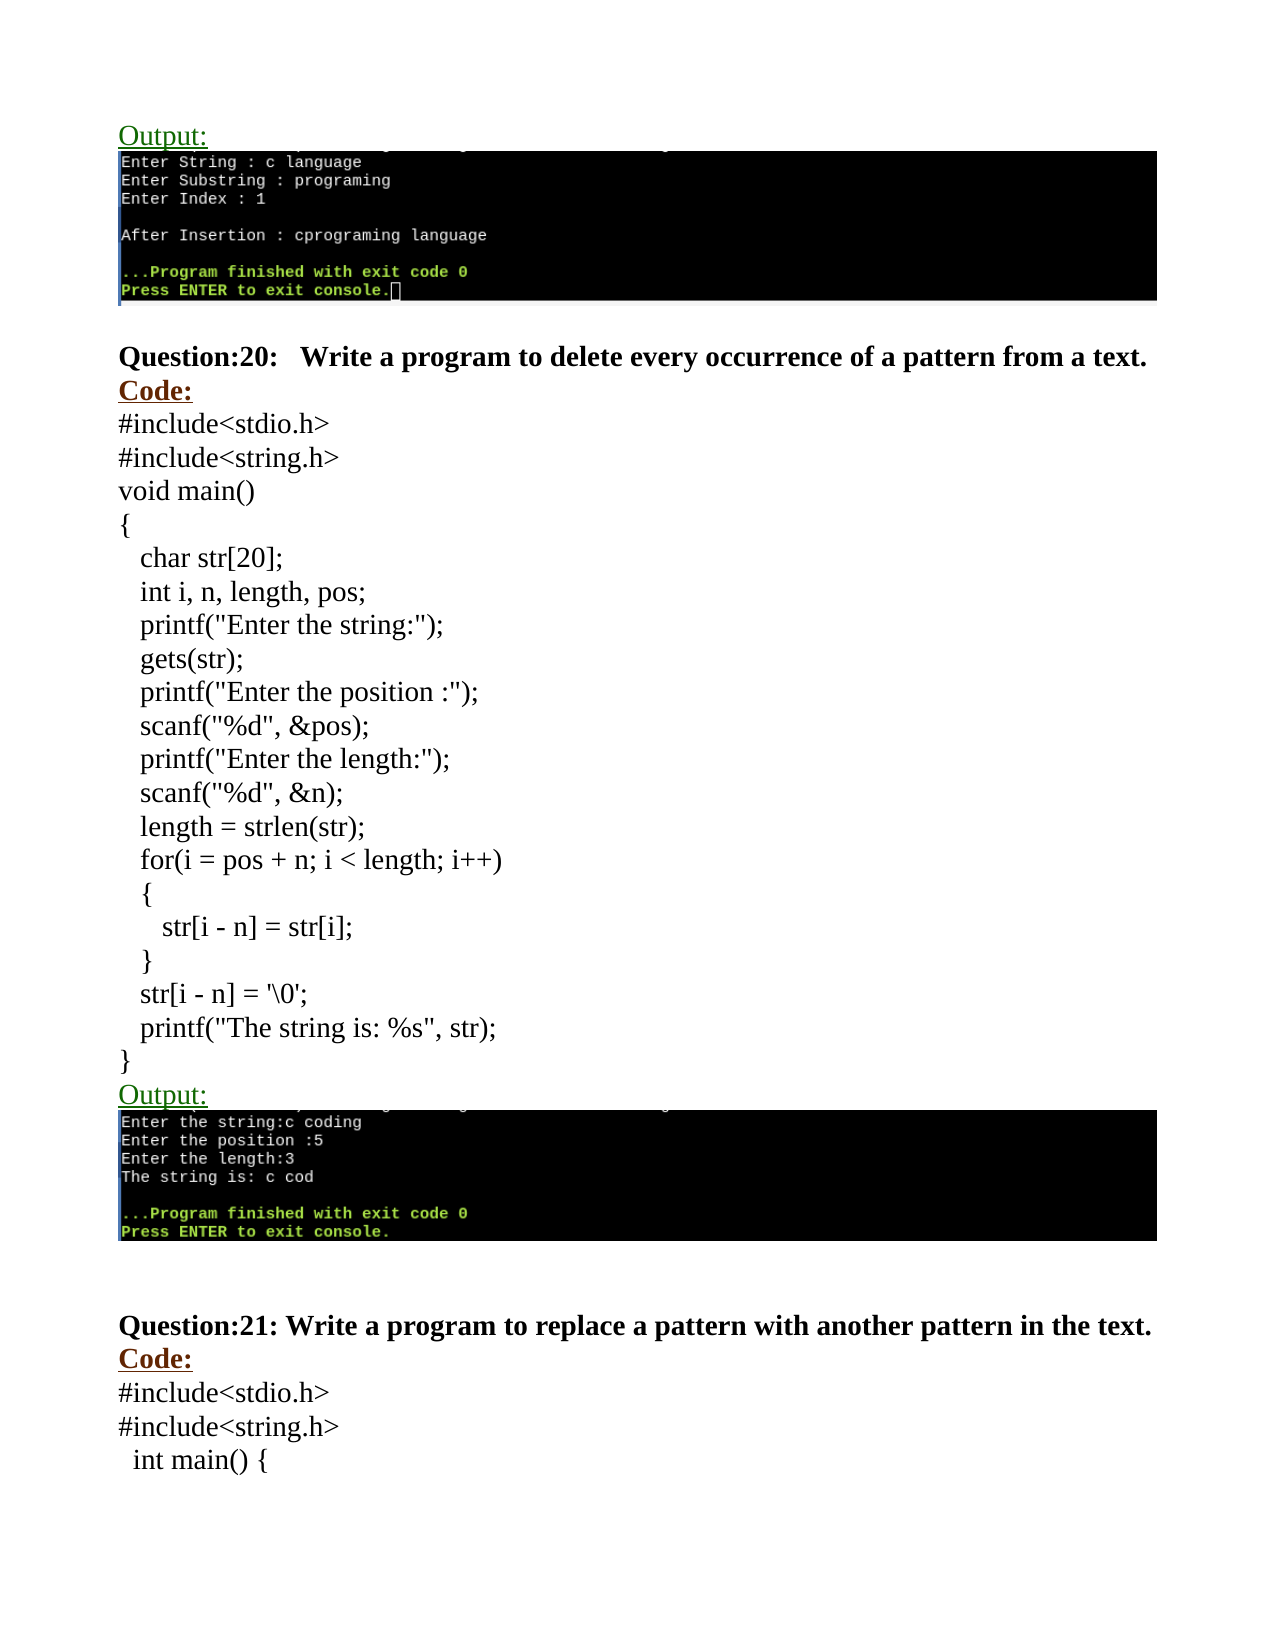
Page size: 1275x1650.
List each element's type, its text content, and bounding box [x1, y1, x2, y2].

text Code: [118, 1342, 1157, 1375]
text printf("Enter the length:"); [118, 742, 1157, 775]
text printf("Enter the position :"); [118, 674, 1157, 708]
text Output: [118, 118, 1157, 151]
text { [118, 507, 1157, 540]
text str[i - n] = str[i]; [118, 909, 1157, 943]
text } [118, 1043, 1157, 1077]
text int i, n, length, pos; [118, 574, 1157, 607]
text scanf("%d", &n); [118, 775, 1157, 809]
text for(i = pos + n; i < length; i++) [118, 842, 1157, 876]
text { [118, 876, 1157, 909]
text #include<stdio.h> [118, 1375, 1157, 1409]
text printf("The string is: %s", str); [118, 1010, 1157, 1043]
text } [118, 943, 1157, 976]
picture [118, 151, 1157, 306]
text Output: [118, 1077, 1157, 1110]
text scanf("%d", &pos); [118, 708, 1157, 742]
text #include<stdio.h> [118, 406, 1157, 440]
text Code: [118, 373, 1157, 406]
text #include<string.h> [118, 440, 1157, 473]
text str[i - n] = '\0'; [118, 976, 1157, 1010]
text int main() { [118, 1442, 1157, 1476]
text #include<string.h> [118, 1409, 1157, 1442]
text char str[20]; [118, 540, 1157, 574]
text gets(str); [118, 641, 1157, 674]
text length = strlen(str); [118, 809, 1157, 842]
text Question:21: Write a program to replace a pattern with another pattern in the text. [118, 1308, 1157, 1342]
text Question:20: Write a program to delete every occurrence of a pattern from a text. [118, 339, 1157, 373]
text printf("Enter the string:"); [118, 607, 1157, 641]
text void main() [118, 473, 1157, 507]
picture [118, 1110, 1157, 1241]
